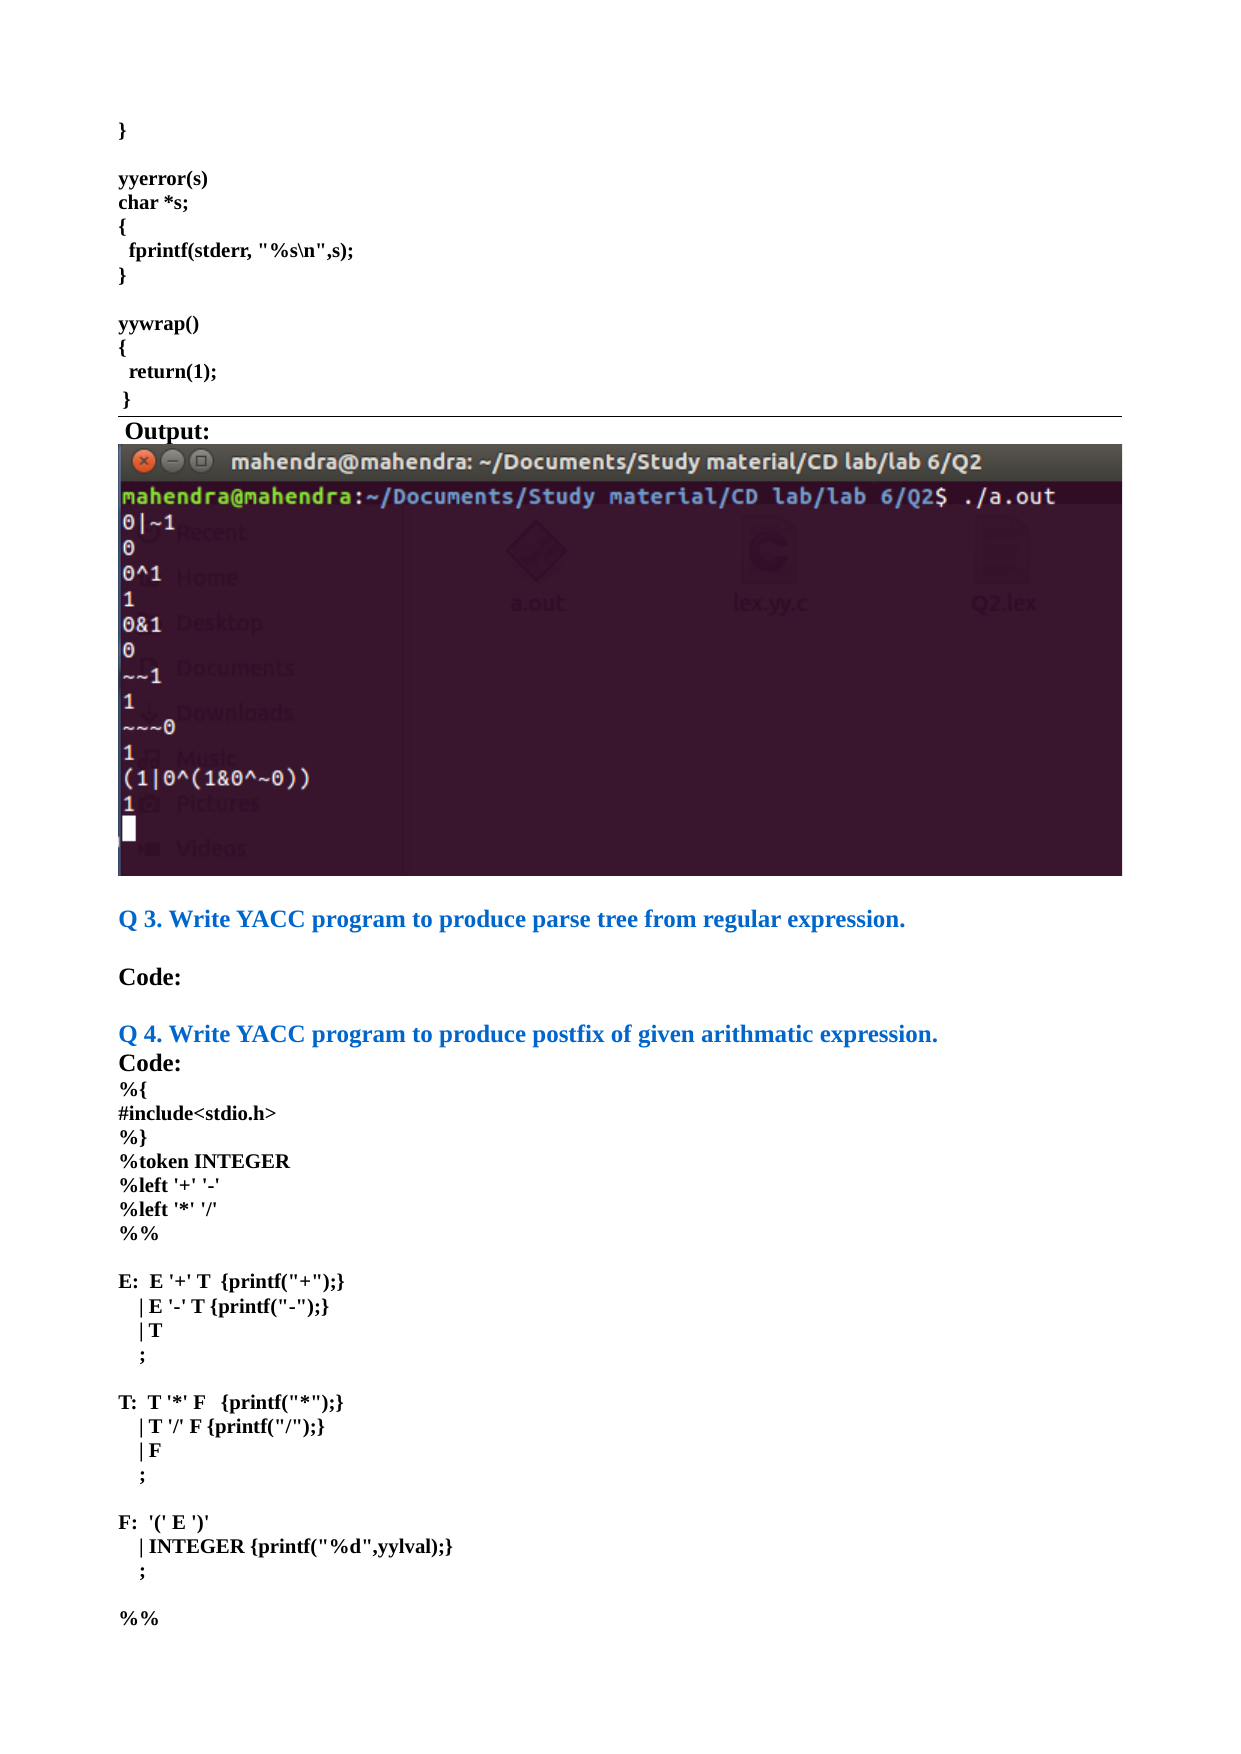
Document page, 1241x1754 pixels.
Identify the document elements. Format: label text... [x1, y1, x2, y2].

text yyerror(s) [118, 166, 1122, 190]
text T: T '*' F {printf("*");} [118, 1390, 1122, 1414]
text | T [118, 1318, 1122, 1342]
text %% [118, 1221, 1122, 1245]
text { [118, 335, 1122, 359]
text | F [118, 1438, 1122, 1462]
text { [118, 214, 1122, 238]
text return(1); [118, 359, 1122, 383]
text | INTEGER {printf("%d",yylval);} [118, 1534, 1122, 1558]
text E: E '+' T {printf("+");} [118, 1269, 1122, 1293]
text Code: [118, 962, 1122, 991]
text ; [118, 1342, 1122, 1366]
text | E '-' T {printf("-");} [118, 1293, 1122, 1318]
text F: '(' E ')' [118, 1510, 1122, 1534]
text } [118, 118, 1122, 142]
text %left '*' '/' [118, 1197, 1122, 1221]
text char *s; [118, 190, 1122, 214]
text #include<stdio.h> [118, 1101, 1122, 1125]
text %% [118, 1606, 1122, 1630]
text Q 4. Write YACC program to produce postfix of given arithmatic expression. [118, 1019, 1122, 1048]
text } [118, 383, 1122, 416]
text Output: [118, 417, 1122, 444]
text ; [118, 1462, 1122, 1486]
text } [118, 262, 1122, 287]
text yywrap() [118, 311, 1122, 335]
text %} [118, 1125, 1122, 1149]
text %left '+' '-' [118, 1173, 1122, 1197]
text Q 3. Write YACC program to produce parse tree from regular expression. [118, 904, 1122, 933]
text ; [118, 1558, 1122, 1582]
text %{ [118, 1077, 1122, 1101]
text | T '/' F {printf("/");} [118, 1414, 1122, 1438]
text Code: [118, 1048, 1122, 1077]
picture [118, 444, 1123, 876]
text %token INTEGER [118, 1149, 1122, 1173]
text fprintf(stderr, "%s\n",s); [118, 238, 1122, 262]
